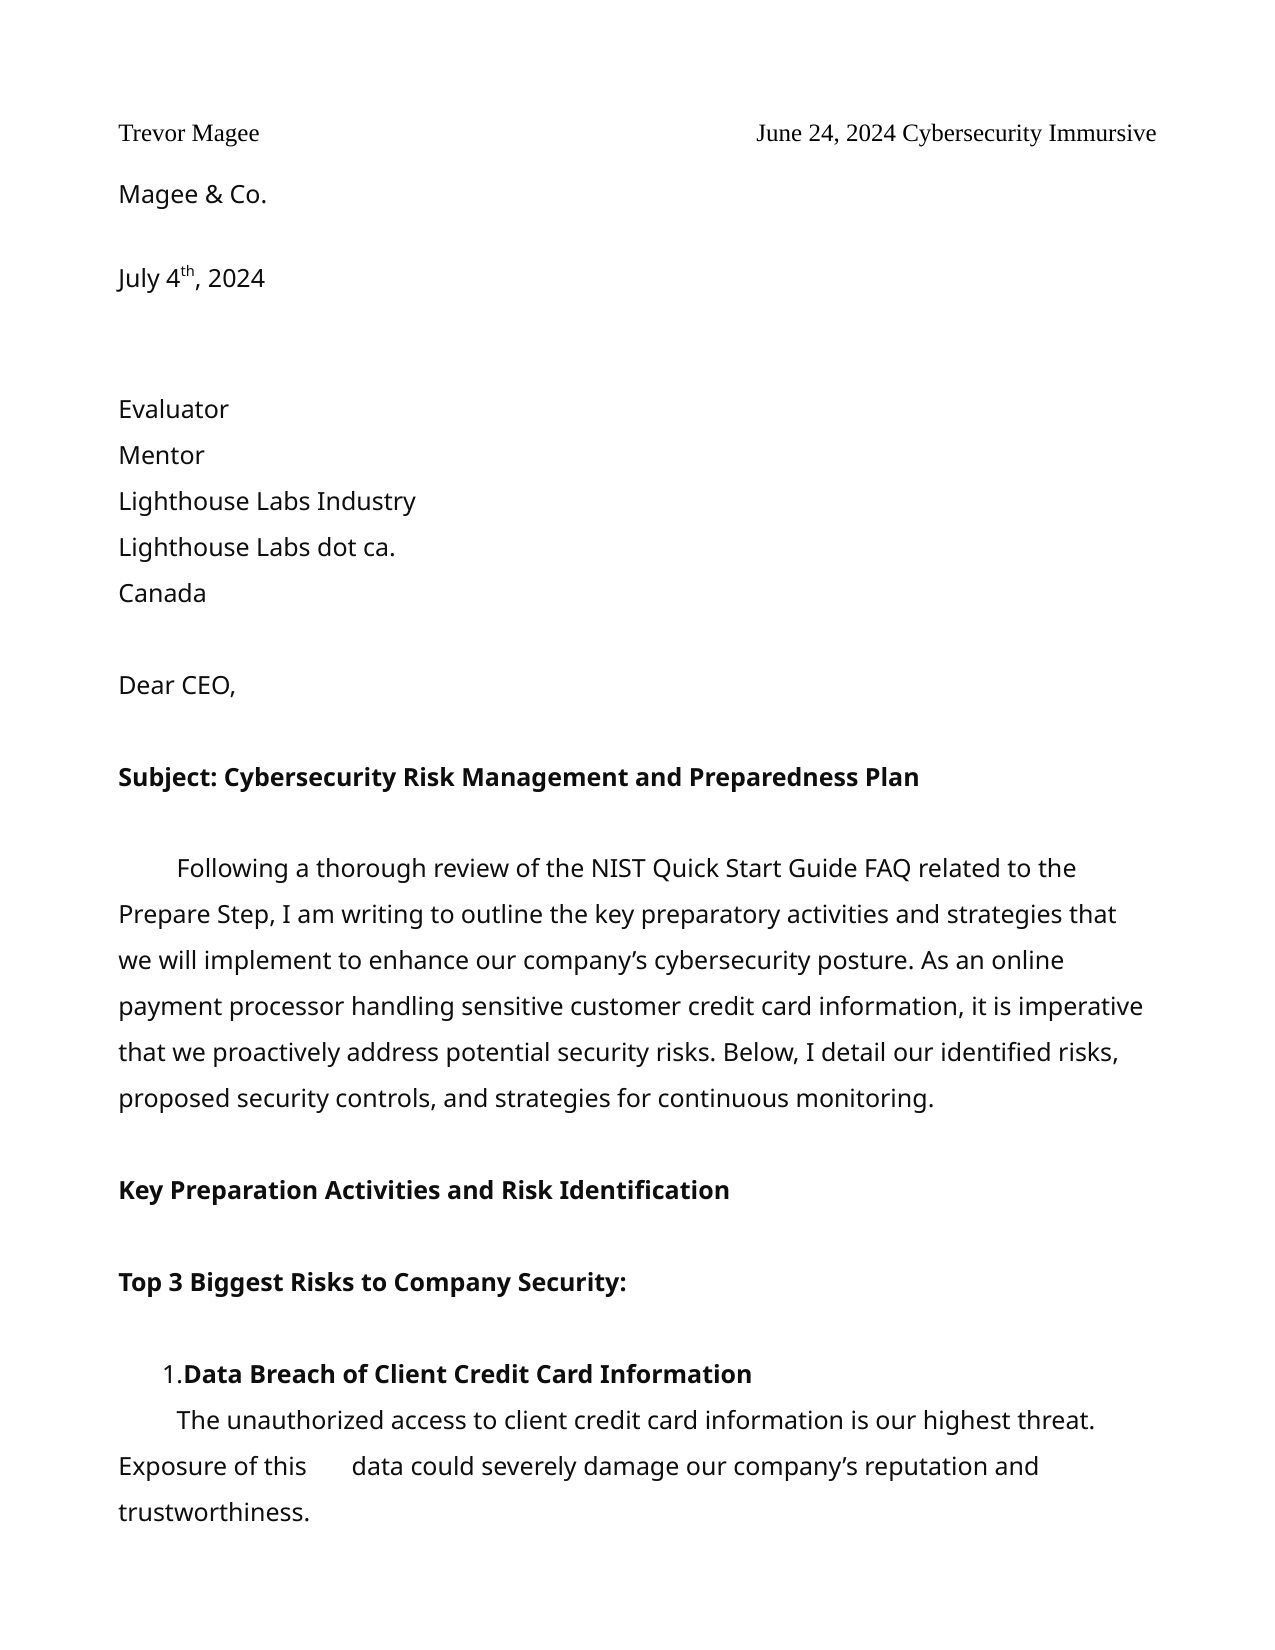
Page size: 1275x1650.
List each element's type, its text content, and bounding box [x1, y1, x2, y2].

text Canada [118, 575, 1157, 609]
text Mentor [118, 438, 1157, 472]
text July 4th, 2024 [118, 261, 1157, 295]
text Evaluator [118, 392, 1157, 426]
text The unauthorized access to client credit card information is our highest threat. Exposure of this data could severely damage our company’s reputation and trustworthiness. [118, 1402, 1157, 1528]
text Magee & Co. [118, 176, 1157, 210]
text Top 3 Biggest Risks to Company Security: [118, 1264, 1157, 1298]
text Subject: Cybersecurity Risk Management and Preparedness Plan [118, 759, 1157, 793]
text Dear CEO, [118, 667, 1157, 701]
text Lighthouse Labs Industry [118, 483, 1157, 518]
text 1. Data Breach of Client Credit Card Information [118, 1356, 1157, 1390]
text Following a thorough review of the NIST Quick Start Guide FAQ related to the Prepare Step, I am writing to outline the key preparatory activities and strategies that we will implement to enhance our company’s cybersecurity posture. As an online payment processor handling sensitive customer credit card information, it is imperative that we proactively address potential security risks. Below, I detail our identified risks, proposed security controls, and strategies for continuous monitoring. [118, 851, 1157, 1115]
text Key Preparation Activities and Risk Identification [118, 1173, 1157, 1207]
text Lighthouse Labs dot ca. [118, 529, 1157, 563]
